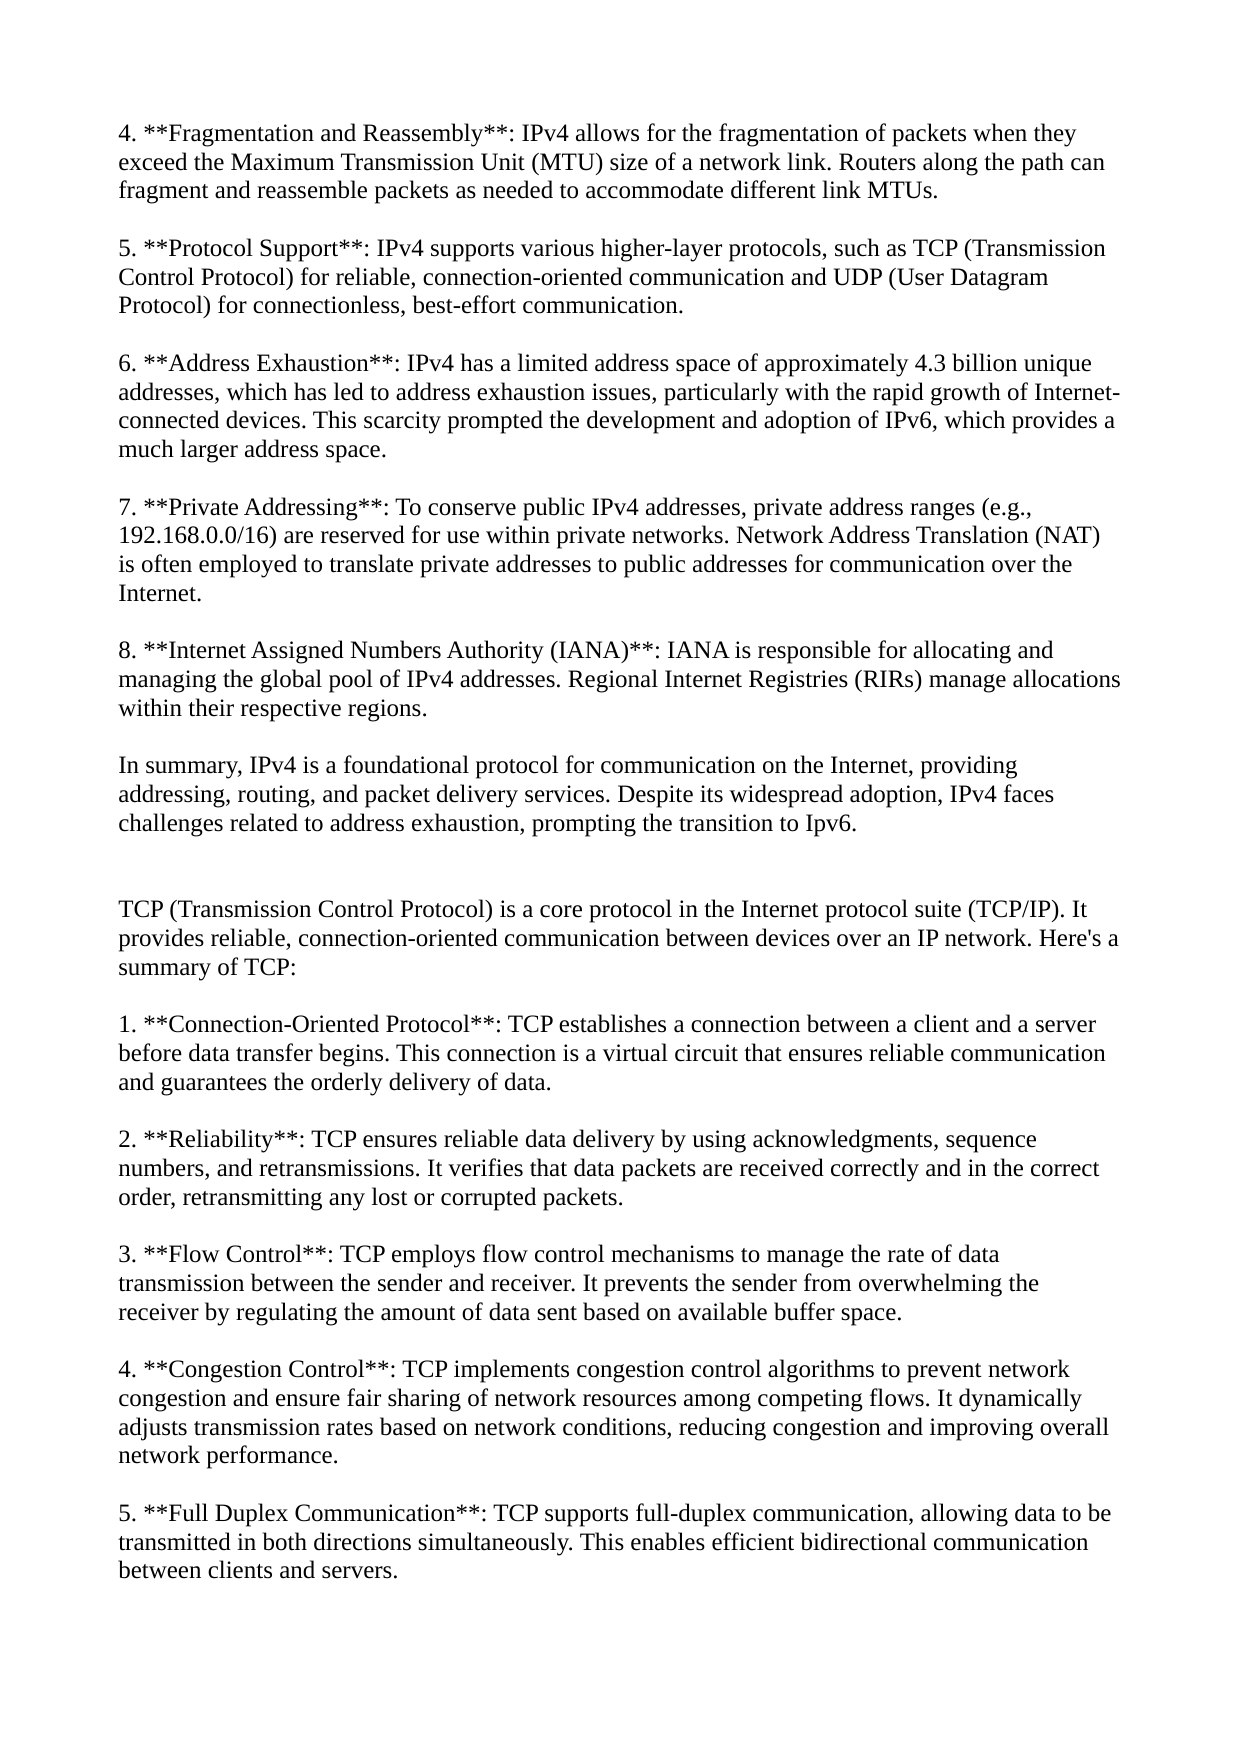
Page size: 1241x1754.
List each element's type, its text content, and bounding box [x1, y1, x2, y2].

text 8. **Internet Assigned Numbers Authority (IANA)**: IANA is responsible for allocating and managing the global pool of IPv4 addresses. Regional Internet Registries (RIRs) manage allocations within their respective regions. [118, 636, 1122, 722]
text 6. **Address Exhaustion**: IPv4 has a limited address space of approximately 4.3 billion unique addresses, which has led to address exhaustion issues, particularly with the rapid growth of Internet-connected devices. This scarcity prompted the development and adoption of IPv6, which provides a much larger address space. [118, 348, 1122, 463]
text 5. **Full Duplex Communication**: TCP supports full-duplex communication, allowing data to be transmitted in both directions simultaneously. This enables efficient bidirectional communication between clients and servers. [118, 1498, 1122, 1584]
text 7. **Private Addressing**: To conserve public IPv4 addresses, private address ranges (e.g., 192.168.0.0/16) are reserved for use within private networks. Network Address Translation (NAT) is often employed to translate private addresses to public addresses for communication over the Internet. [118, 492, 1122, 607]
text 1. **Connection-Oriented Protocol**: TCP establishes a connection between a client and a server before data transfer begins. This connection is a virtual circuit that ensures reliable communication and guarantees the orderly delivery of data. [118, 1009, 1122, 1096]
text 5. **Protocol Support**: IPv4 supports various higher-layer protocols, such as TCP (Transmission Control Protocol) for reliable, connection-oriented communication and UDP (User Datagram Protocol) for connectionless, best-effort communication. [118, 233, 1122, 319]
text 4. **Congestion Control**: TCP implements congestion control algorithms to prevent network congestion and ensure fair sharing of network resources among competing flows. It dynamically adjusts transmission rates based on network conditions, reducing congestion and improving overall network performance. [118, 1354, 1122, 1469]
text TCP (Transmission Control Protocol) is a core protocol in the Internet protocol suite (TCP/IP). It provides reliable, connection-oriented communication between devices over an IP network. Here's a summary of TCP: [118, 894, 1122, 981]
text 3. **Flow Control**: TCP employs flow control mechanisms to manage the rate of data transmission between the sender and receiver. It prevents the sender from overwhelming the receiver by regulating the amount of data sent based on available buffer space. [118, 1239, 1122, 1326]
text 2. **Reliability**: TCP ensures reliable data delivery by using acknowledgments, sequence numbers, and retransmissions. It verifies that data packets are received correctly and in the correct order, retransmitting any lost or corrupted packets. [118, 1124, 1122, 1211]
text 4. **Fragmentation and Reassembly**: IPv4 allows for the fragmentation of packets when they exceed the Maximum Transmission Unit (MTU) size of a network link. Routers along the path can fragment and reassemble packets as needed to accommodate different link MTUs. [118, 118, 1122, 204]
text In summary, IPv4 is a foundational protocol for communication on the Internet, providing addressing, routing, and packet delivery services. Despite its widespread adoption, IPv4 faces challenges related to address exhaustion, prompting the transition to Ipv6. [118, 751, 1122, 837]
